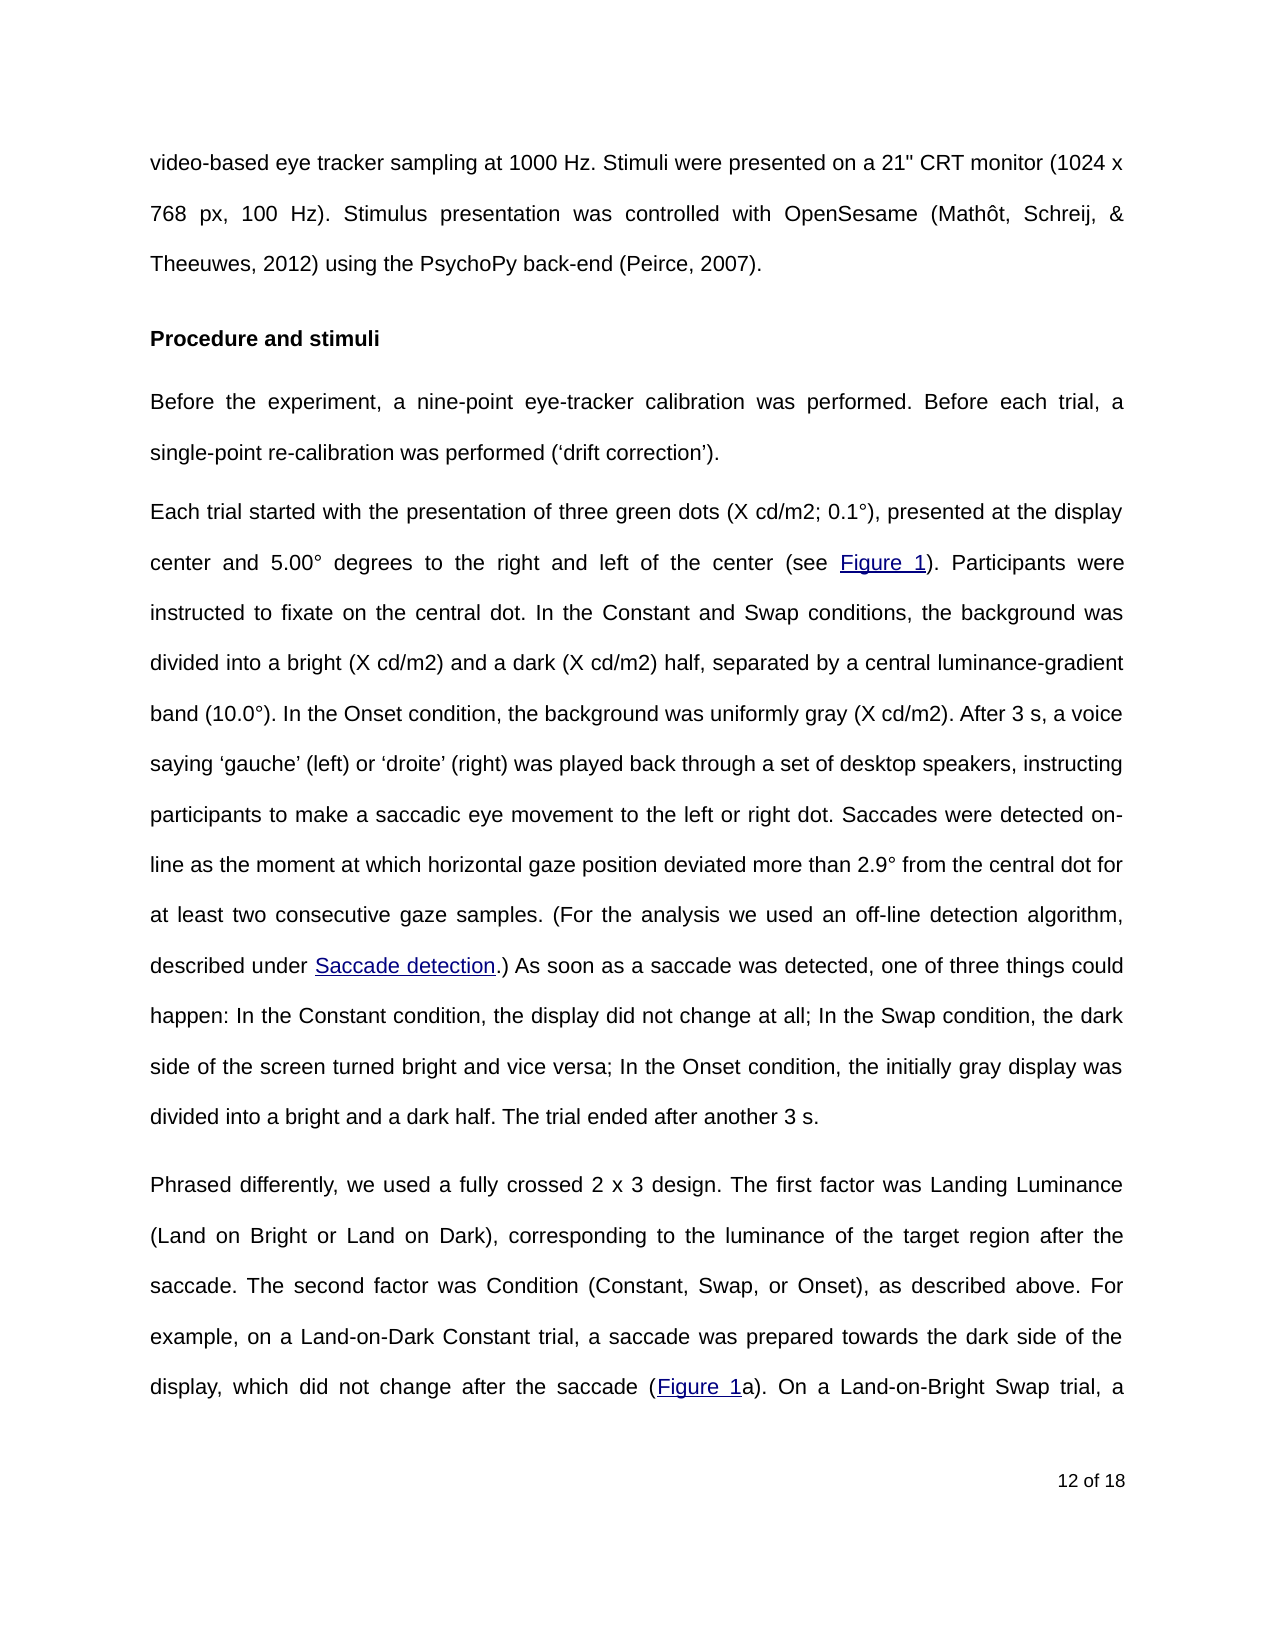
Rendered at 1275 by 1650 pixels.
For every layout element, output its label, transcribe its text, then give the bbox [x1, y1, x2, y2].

text Before the experiment, a nine-point eye-tracker calibration was performed. Before each trial, a single-point re-calibration was performed (‘drift correction’). [150, 389, 1125, 465]
text Each trial started with the presentation of three green dots (X cd/m2; 0.1°), presented at the display center and 5.00° degrees to the right and left of the center (see Figure 1). Participants were instructed to fixate on the central dot. In the Constant and Swap conditions, the background was divided into a bright (X cd/m2) and a dark (X cd/m2) half, separated by a central luminance-gradient band (10.0°). In the Onset condition, the background was uniformly gray (X cd/m2). After 3 s, a voice saying ‘gauche’ (left) or ‘droite’ (right) was played back through a set of desktop speakers, instructing participants to make a saccadic eye movement to the left or right dot. Saccades were detected on-line as the moment at which horizontal gaze position deviated more than 2.9° from the central dot for at least two consecutive gaze samples. (For the analysis we used an off-line detection algorithm, described under Saccade detection.) As soon as a saccade was detected, one of three things could happen: In the Constant condition, the display did not change at all; In the Swap condition, the dark side of the screen turned bright and vice versa; In the Onset condition, the initially gray display was divided into a bright and a dark half. The trial ended after another 3 s. [150, 499, 1125, 1129]
subtitle Procedure and stimuli [150, 326, 1125, 351]
text Phrased differently, we used a fully crossed 2 x 3 design. The first factor was Landing Luminance (Land on Bright or Land on Dark), corresponding to the luminance of the target region after the saccade. The second factor was Condition (Constant, Swap, or Onset), as described above. For example, on a Land-on-Dark Constant trial, a saccade was prepared towards the dark side of the display, which did not change after the saccade (Figure 1a). On a Land-on-Bright Swap trial, a [150, 1172, 1125, 1399]
text video-based eye tracker sampling at 1000 Hz. Stimuli were presented on a 21" CRT monitor (1024 x 768 px, 100 Hz). Stimulus presentation was controlled with OpenSesame (Mathôt, Schreij, & Theeuwes, 2012) using the PsychoPy back-end (Peirce, 2007). [150, 150, 1125, 276]
